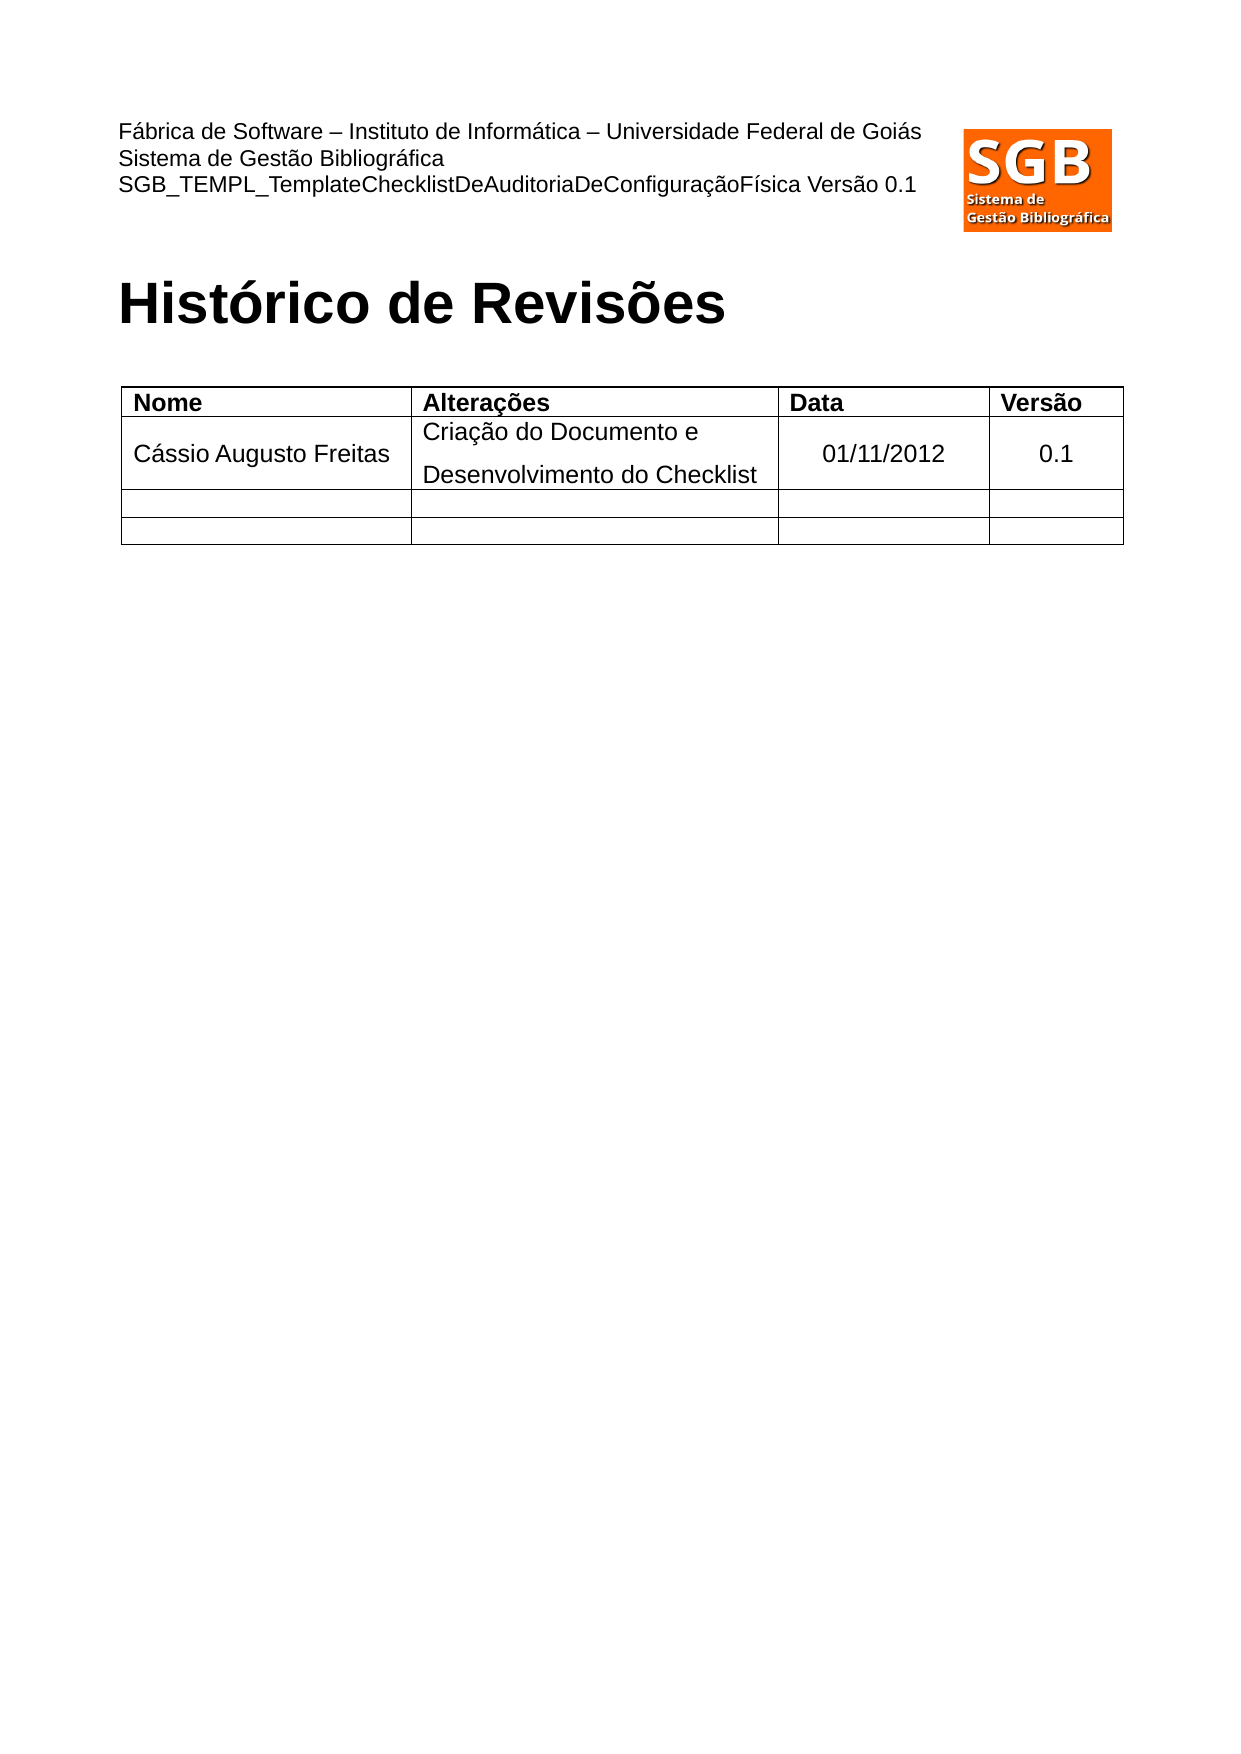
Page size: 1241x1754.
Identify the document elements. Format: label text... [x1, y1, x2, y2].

table_header Alterações [412, 388, 778, 416]
table_cell [990, 518, 1123, 544]
text Histórico de Revisões [118, 269, 1122, 336]
table_cell Cássio Augusto Freitas [122, 417, 411, 489]
table_cell Criação do Documento e Desenvolvimento do Checklist [412, 417, 778, 489]
table_cell [990, 490, 1123, 517]
table_cell [412, 518, 778, 544]
table_header Versão [990, 388, 1123, 416]
table_header Data [779, 388, 989, 416]
table_cell [122, 490, 411, 517]
table_cell 0.1 [990, 417, 1123, 489]
table_cell [122, 518, 411, 544]
table_cell 01/11/2012 [779, 417, 989, 489]
table_cell [779, 490, 989, 517]
picture [963, 129, 1112, 232]
table_cell [779, 518, 989, 544]
table_cell [412, 490, 778, 517]
table_header Nome [122, 388, 411, 416]
